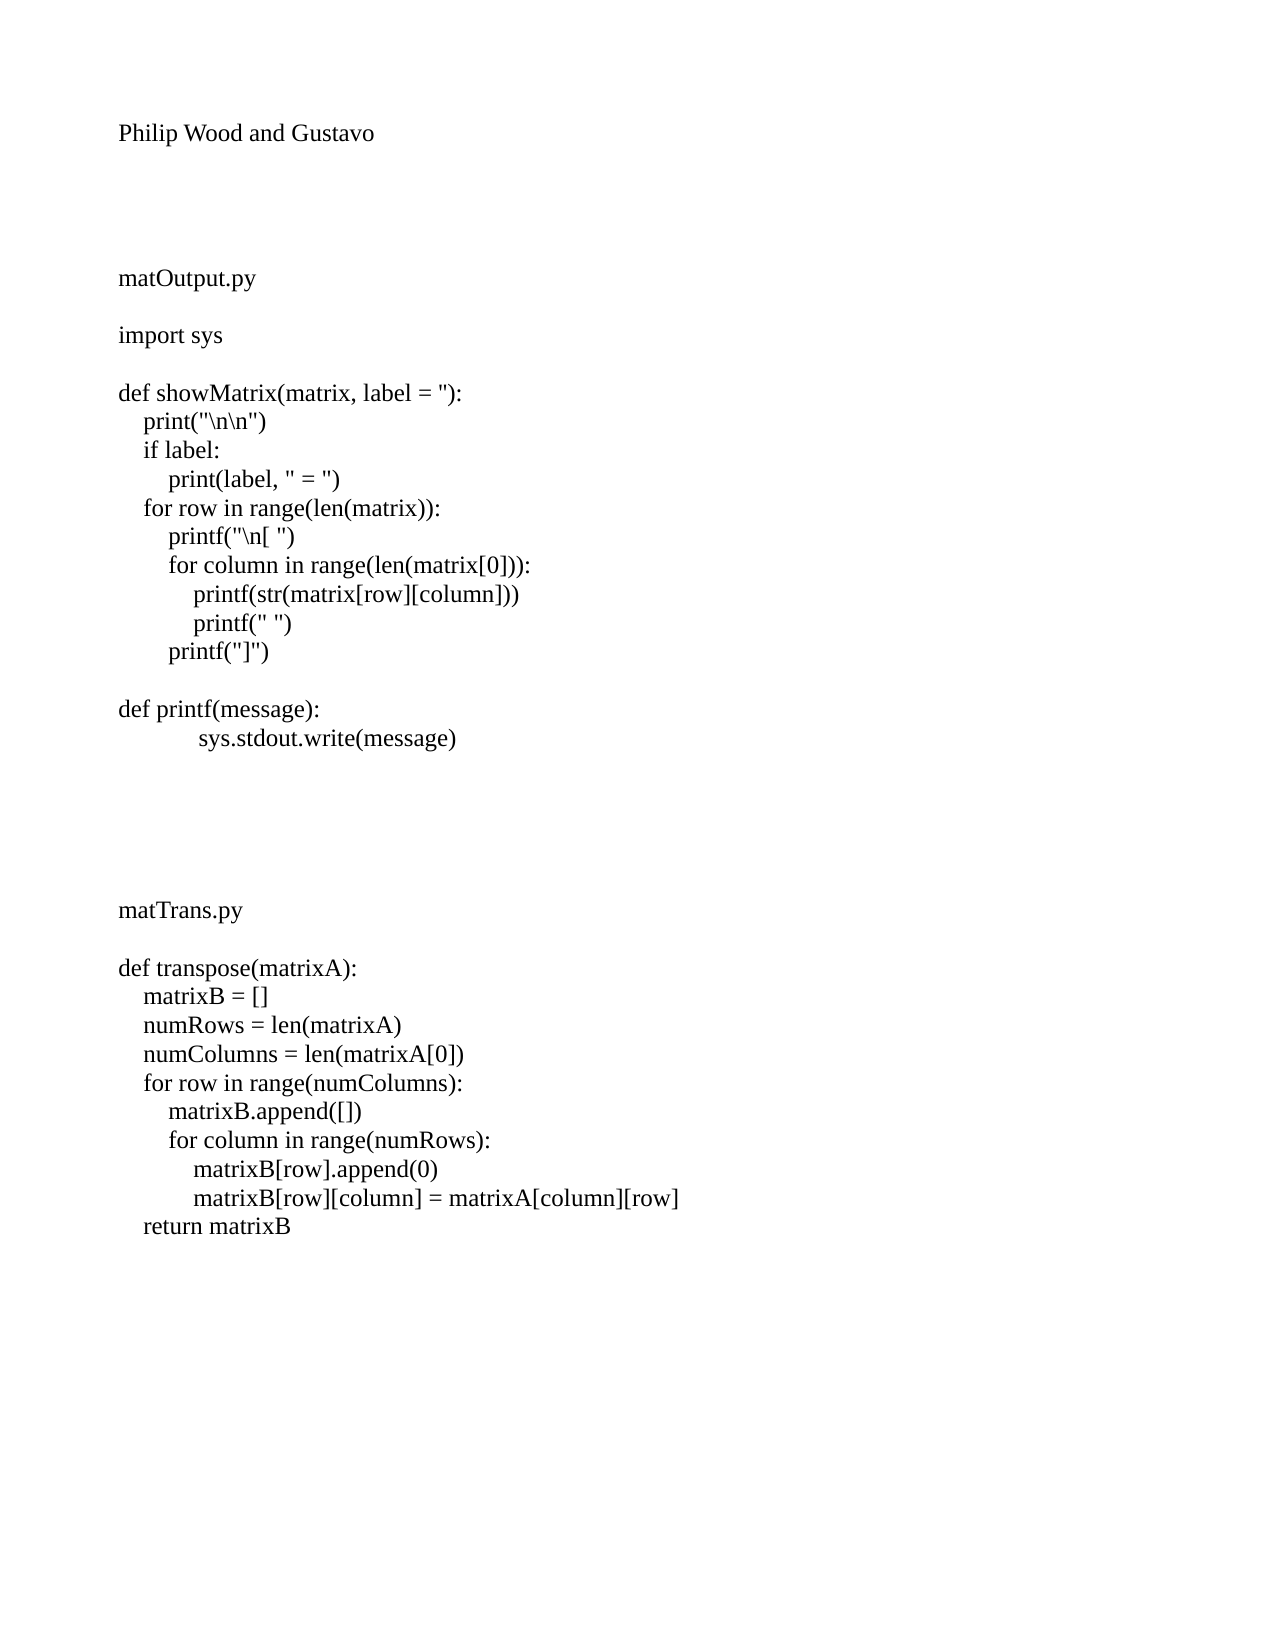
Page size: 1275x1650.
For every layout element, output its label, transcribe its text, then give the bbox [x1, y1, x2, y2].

text def printf(message): [118, 694, 1157, 723]
text for column in range(numRows): [118, 1125, 1157, 1154]
text print("\n\n") [118, 406, 1157, 435]
text def transpose(matrixA): [118, 953, 1157, 981]
text matrixB = [] [118, 981, 1157, 1010]
text matrixB[row][column] = matrixA[column][row] [118, 1183, 1157, 1211]
text matrixB.append([]) [118, 1096, 1157, 1125]
text import sys [118, 320, 1157, 349]
text matOutput.py [118, 263, 1157, 291]
text numRows = len(matrixA) [118, 1010, 1157, 1039]
text def showMatrix(matrix, label = ''): [118, 378, 1157, 406]
text if label: [118, 435, 1157, 464]
text for row in range(len(matrix)): [118, 493, 1157, 521]
text print(label, " = ") [118, 464, 1157, 493]
text printf(str(matrix[row][column])) [118, 579, 1157, 608]
text printf("]") [118, 636, 1157, 665]
text return matrixB [118, 1211, 1157, 1240]
text for column in range(len(matrix[0])): [118, 550, 1157, 579]
text for row in range(numColumns): [118, 1068, 1157, 1096]
text printf(" ") [118, 608, 1157, 636]
text printf("\n[ ") [118, 521, 1157, 550]
text matTrans.py [118, 895, 1157, 924]
text matrixB[row].append(0) [118, 1154, 1157, 1183]
text sys.stdout.write(message) [118, 723, 1157, 751]
text numColumns = len(matrixA[0]) [118, 1039, 1157, 1068]
